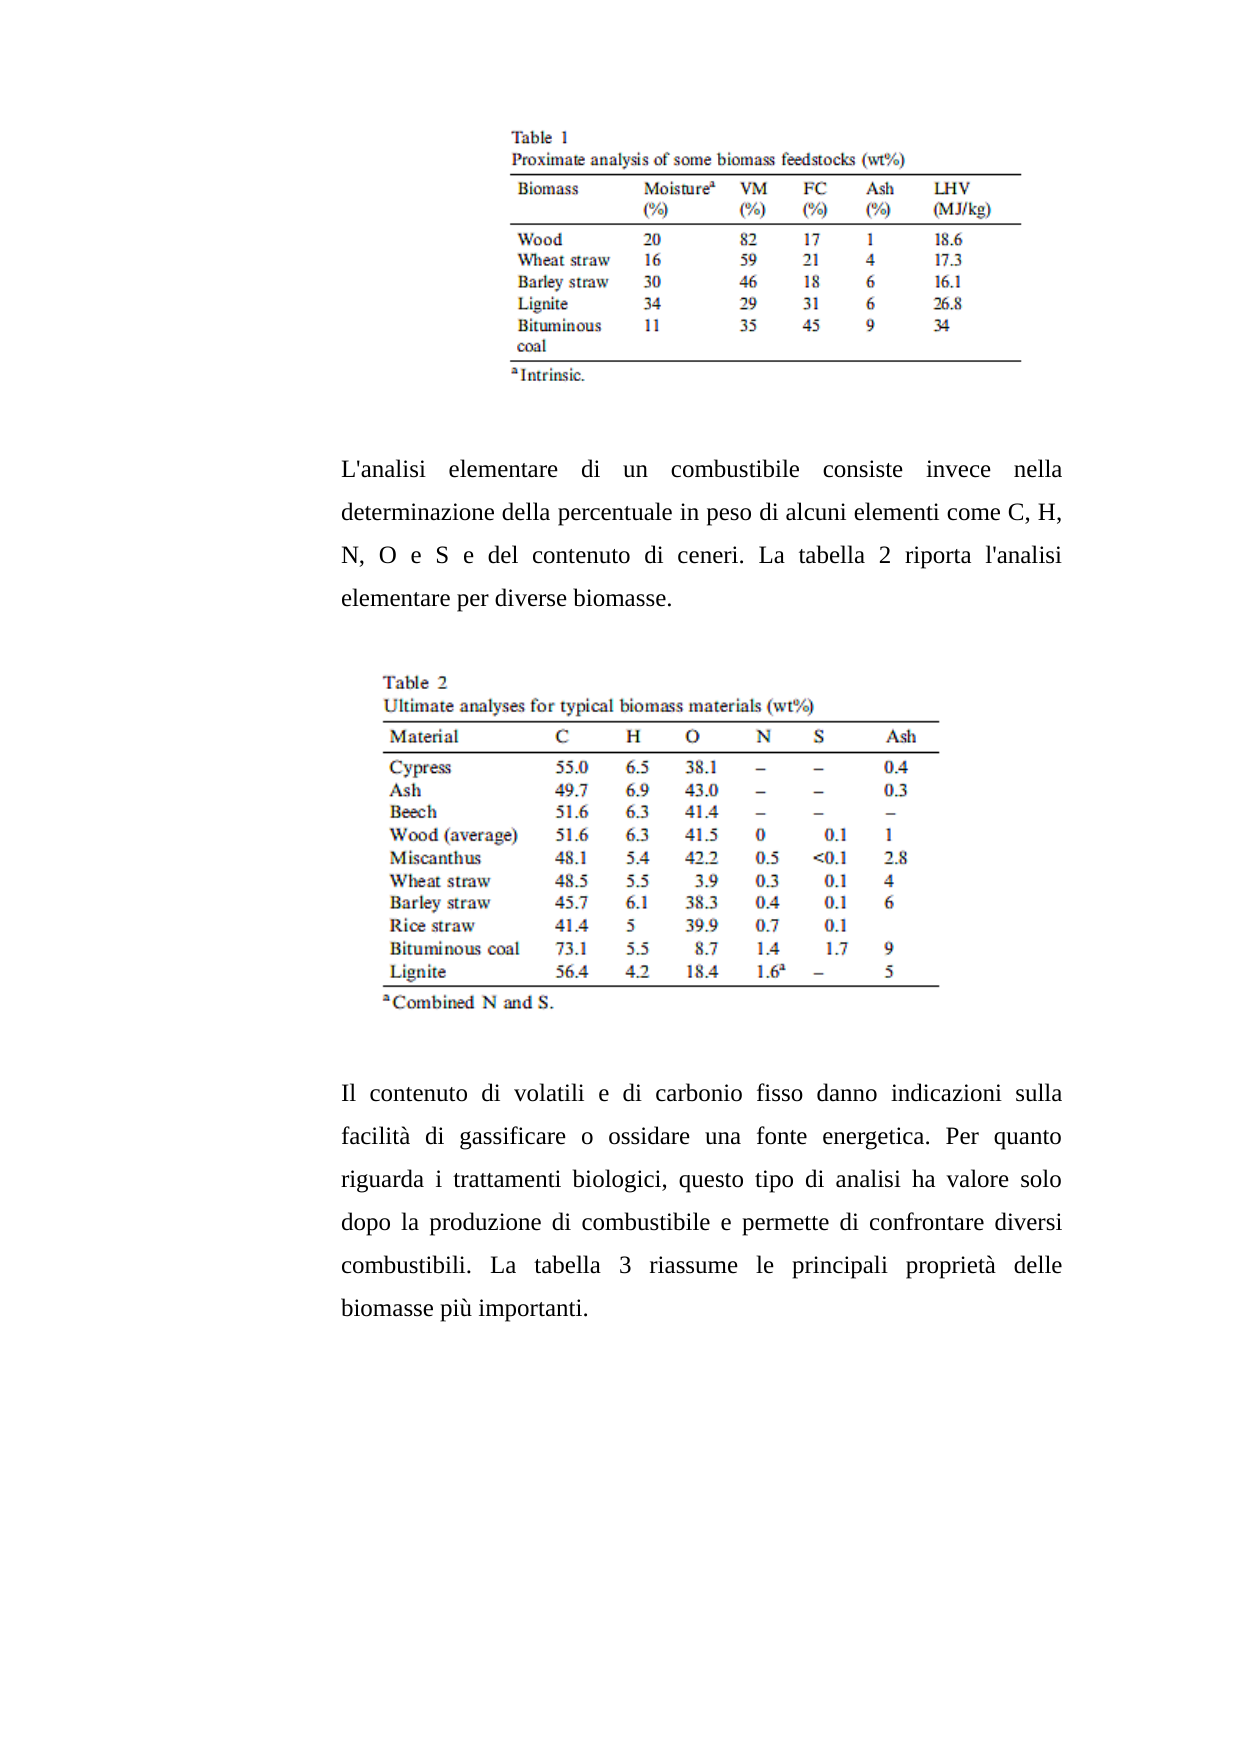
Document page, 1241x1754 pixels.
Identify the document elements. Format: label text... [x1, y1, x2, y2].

list Il contenuto di volatili e di carbonio fisso danno indicazioni sulla facilità di gassificare o ossidare una fonte energetica. Per quanto riguarda i trattamenti biologici, questo tipo di analisi ha valore solo dopo la produzione di combustibile e permette di confrontare diversi combustibili. La tabella 3 riassume le principali proprietà delle biomasse più importanti. [303, 1078, 1063, 1322]
picture [377, 669, 952, 1021]
list L'analisi elementare di un combustibile consiste invece nella determinazione della percentuale in peso di alcuni elementi come C, H, N, O e S e del contenuto di ceneri. La tabella 2 riporta l'analisi elementare per diverse biomasse. [303, 454, 1063, 612]
picture [506, 126, 1030, 397]
